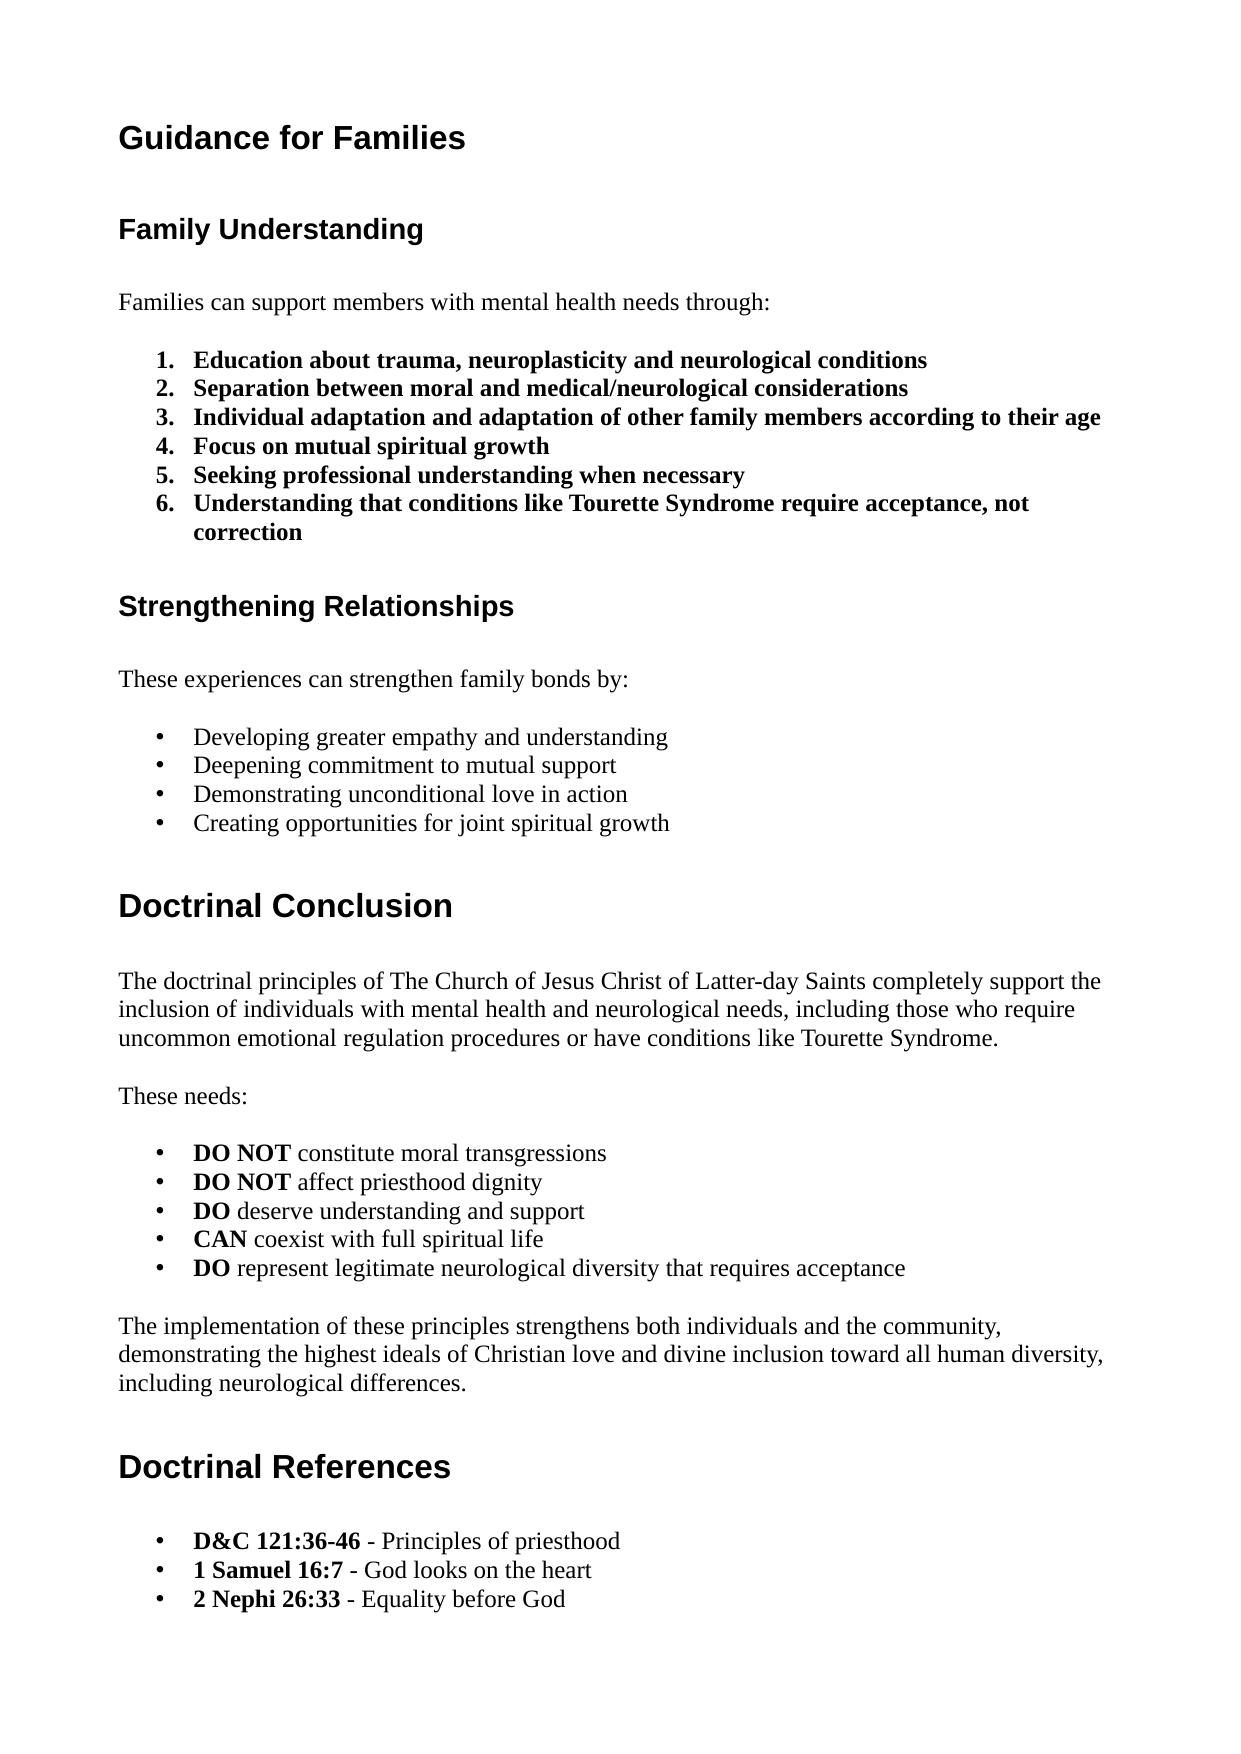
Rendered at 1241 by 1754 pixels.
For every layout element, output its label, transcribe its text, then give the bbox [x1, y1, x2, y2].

subtitle Guidance for Families [118, 118, 1122, 157]
list D&C 121:36-46 - Principles of priesthood [156, 1526, 1122, 1555]
list DO deserve understanding and support [156, 1196, 1122, 1224]
text These experiences can strengthen family bonds by: [118, 664, 1122, 693]
list 1 Samuel 16:7 - God looks on the heart [156, 1555, 1122, 1584]
list CAN coexist with full spiritual life [156, 1224, 1122, 1253]
list Deepening commitment to mutual support [156, 750, 1122, 779]
subtitle Family Understanding [118, 212, 1122, 246]
text The doctrinal principles of The Church of Jesus Christ of Latter-day Saints completely support the inclusion of individuals with mental health and neurological needs, including those who require uncommon emotional regulation procedures or have conditions like Tourette Syndrome. [118, 966, 1122, 1052]
list DO represent legitimate neurological diversity that requires acceptance [156, 1253, 1122, 1282]
text These needs: [118, 1081, 1122, 1109]
list Demonstrating unconditional love in action [156, 779, 1122, 808]
list 2 Nephi 26:33 - Equality before God [156, 1584, 1122, 1613]
list Understanding that conditions like Tourette Syndrome require acceptance, not correction [156, 488, 1122, 546]
list Developing greater empathy and understanding [156, 722, 1122, 750]
list Separation between moral and medical/neurological considerations [156, 373, 1122, 402]
list DO NOT constitute moral transgressions [156, 1138, 1122, 1167]
list Education about trauma, neuroplasticity and neurological conditions [156, 345, 1122, 373]
subtitle Strengthening Relationships [118, 589, 1122, 623]
list Creating opportunities for joint spiritual growth [156, 808, 1122, 837]
subtitle Doctrinal References [118, 1447, 1122, 1485]
list Focus on mutual spiritual growth [156, 431, 1122, 460]
list Seeking professional understanding when necessary [156, 460, 1122, 488]
subtitle Doctrinal Conclusion [118, 886, 1122, 924]
text The implementation of these principles strengthens both individuals and the community, demonstrating the highest ideals of Christian love and divine inclusion toward all human diversity, including neurological differences. [118, 1311, 1122, 1397]
list DO NOT affect priesthood dignity [156, 1167, 1122, 1196]
text Families can support members with mental health needs through: [118, 287, 1122, 316]
list Individual adaptation and adaptation of other family members according to their age [156, 402, 1122, 431]
